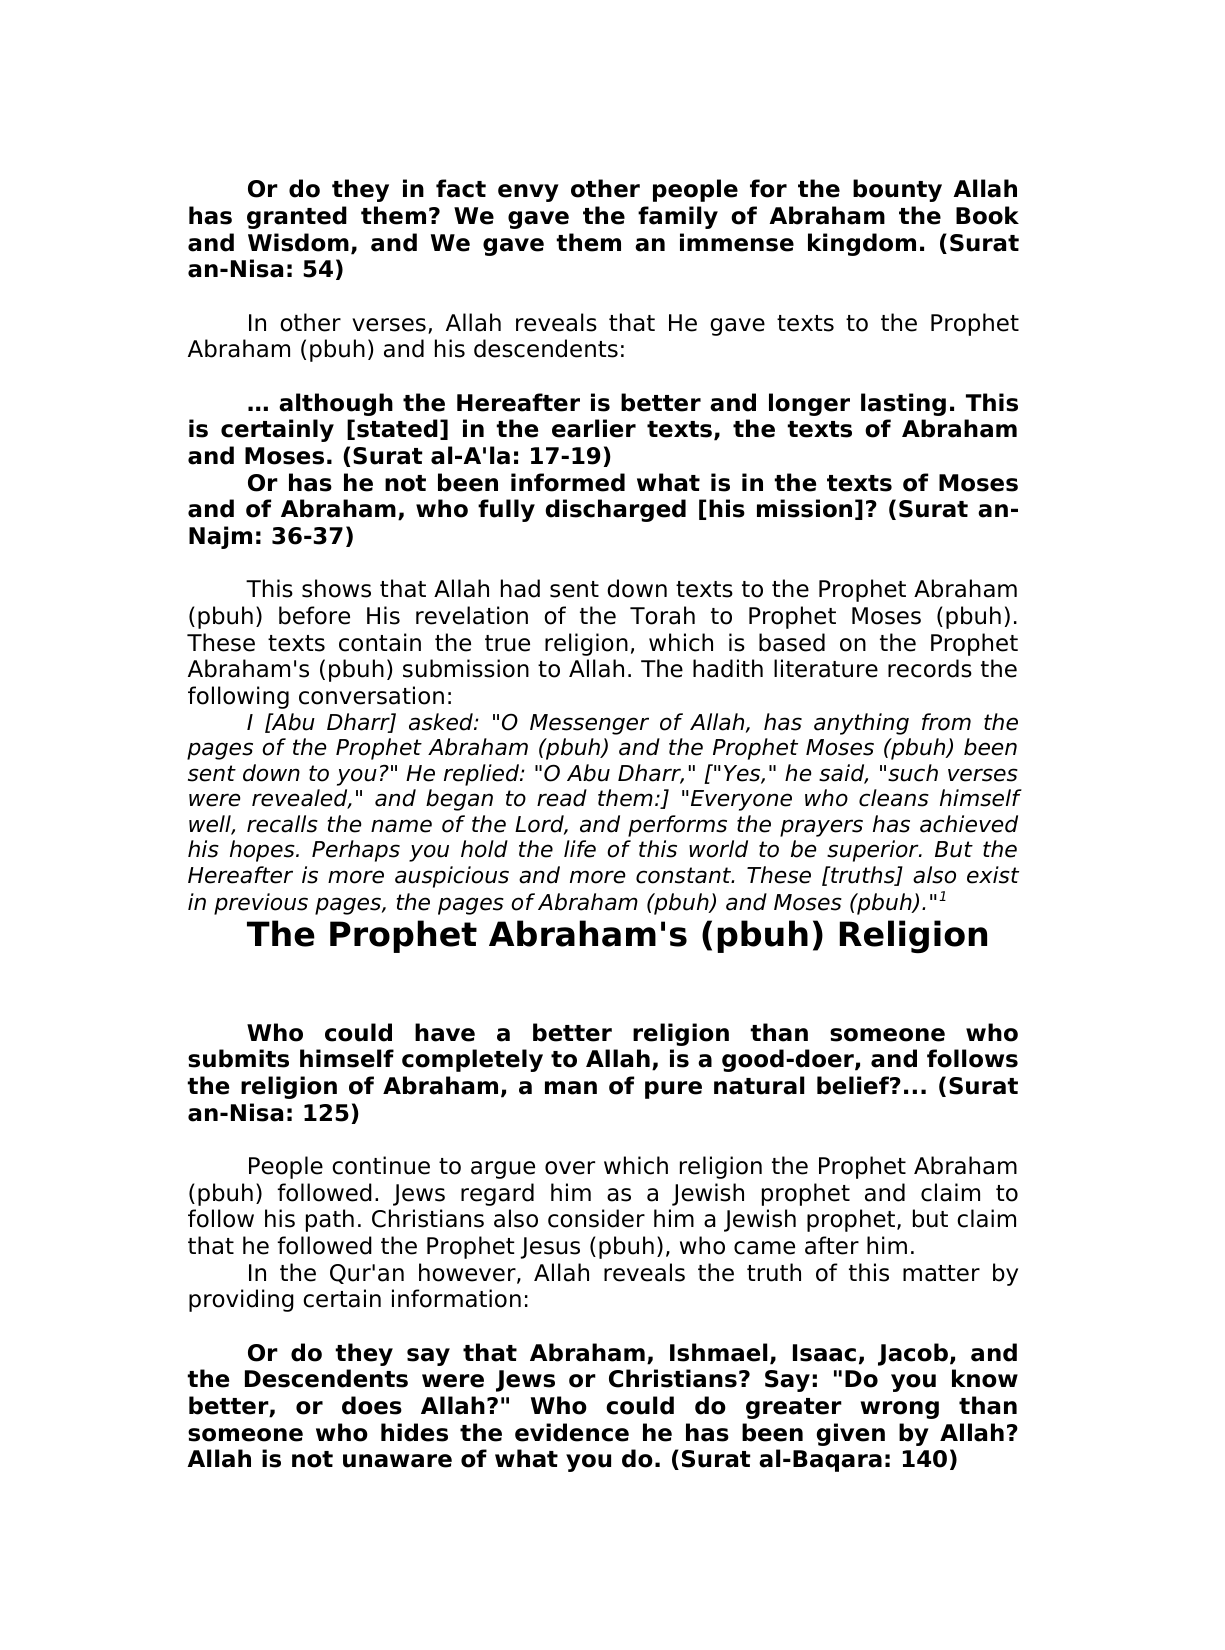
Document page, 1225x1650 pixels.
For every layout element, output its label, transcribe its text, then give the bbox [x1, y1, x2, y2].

text Who could have a better religion than someone who submits himself completely to Allah, is a good-doer, and follows the religion of Abraham, a man of pure natural belief?... (Surat an-Nisa: 125) [187, 1020, 1020, 1126]
text The Prophet Abraham's (pbuh) Religion [187, 915, 1020, 954]
text Or has he not been informed what is in the texts of Moses and of Abraham, who fully discharged [his mission]? (Surat an-Najm: 36-37) [187, 470, 1020, 550]
text Or do they say that Abraham, Ishmael, Isaac, Jacob, and the Descendents were Jews or Christians? Say: "Do you know better, or does Allah?" Who could do greater wrong than someone who hides the evidence he has been given by Allah? Allah is not unaware of what you do. (Surat al-Baqara: 140) [187, 1340, 1020, 1473]
text … although the Hereafter is better and longer lasting. This is certainly [stated] in the earlier texts, the texts of Abraham and Moses. (Surat al-A'la: 17-19) [187, 390, 1020, 470]
text I [Abu Dharr] asked: "O Messenger of Allah, has anything from the pages of the Prophet Abraham (pbuh) and the Prophet Moses (pbuh) been sent down to you?" He replied: "O Abu Dharr," ["Yes," he said, "such verses were revealed," and began to read them:] "Everyone who cleans himself well, recalls the name of the Lord, and performs the prayers has achieved his hopes. Perhaps you hold the life of this world to be superior. But the Hereafter is more auspicious and more constant. These [truths] also exist in previous pages, the pages of Abraham (pbuh) and Moses (pbuh)."1 [187, 710, 1020, 915]
text In the Qur'an however, Allah reveals the truth of this matter by providing certain information: [187, 1260, 1020, 1313]
text In other verses, Allah reveals that He gave texts to the Prophet Abraham (pbuh) and his descendents: [187, 310, 1020, 363]
text People continue to argue over which religion the Prophet Abraham (pbuh) followed. Jews regard him as a Jewish prophet and claim to follow his path. Christians also consider him a Jewish prophet, but claim that he followed the Prophet Jesus (pbuh), who came after him. [187, 1153, 1020, 1260]
text Or do they in fact envy other people for the bounty Allah has granted them? We gave the family of Abraham the Book and Wisdom, and We gave them an immense kingdom. (Surat an-Nisa: 54) [187, 177, 1020, 283]
text This shows that Allah had sent down texts to the Prophet Abraham (pbuh) before His revelation of the Torah to Prophet Moses (pbuh). These texts contain the true religion, which is based on the Prophet Abraham's (pbuh) submission to Allah. The hadith literature records the following conversation: [187, 577, 1020, 710]
